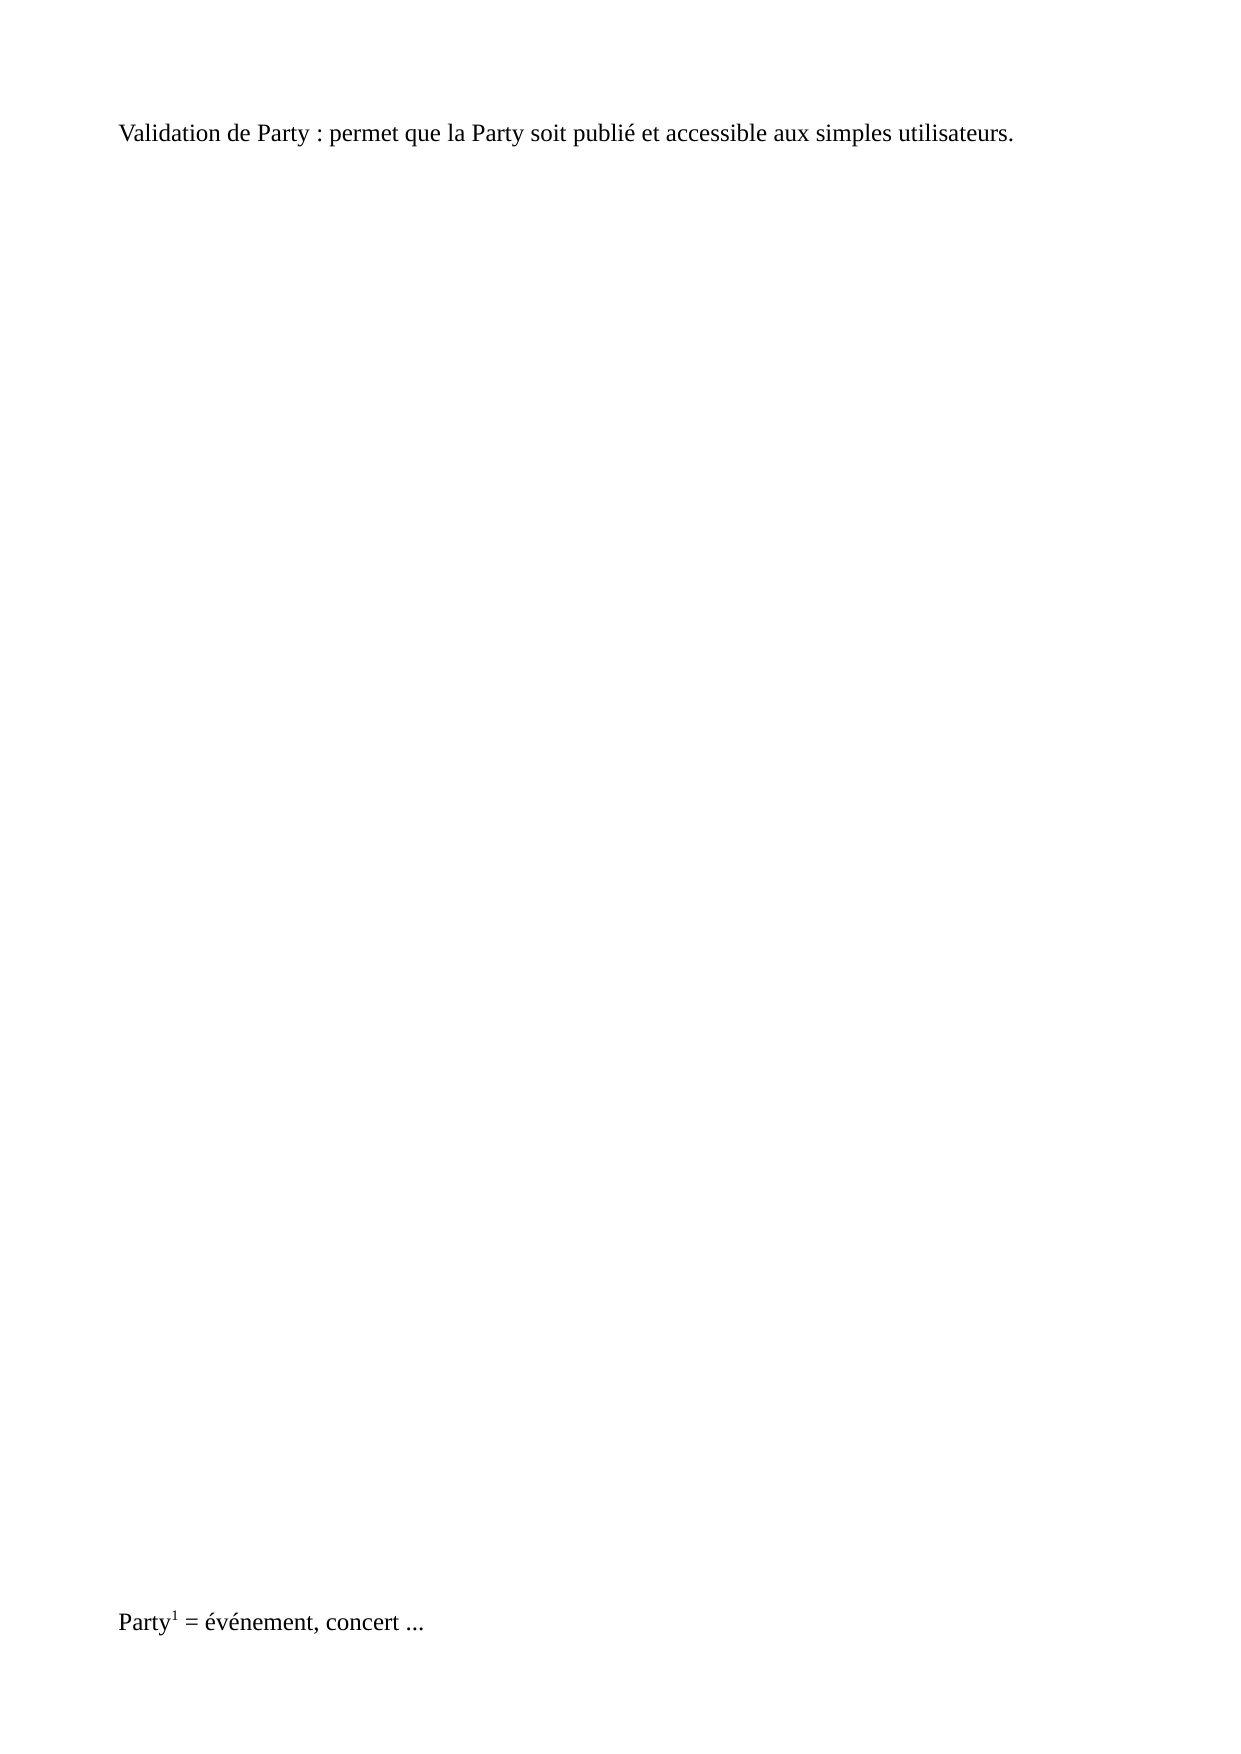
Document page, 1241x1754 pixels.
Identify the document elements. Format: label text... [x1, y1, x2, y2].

text Validation de Party : permet que la Party soit publié et accessible aux simples utilisateurs. [118, 118, 1122, 147]
